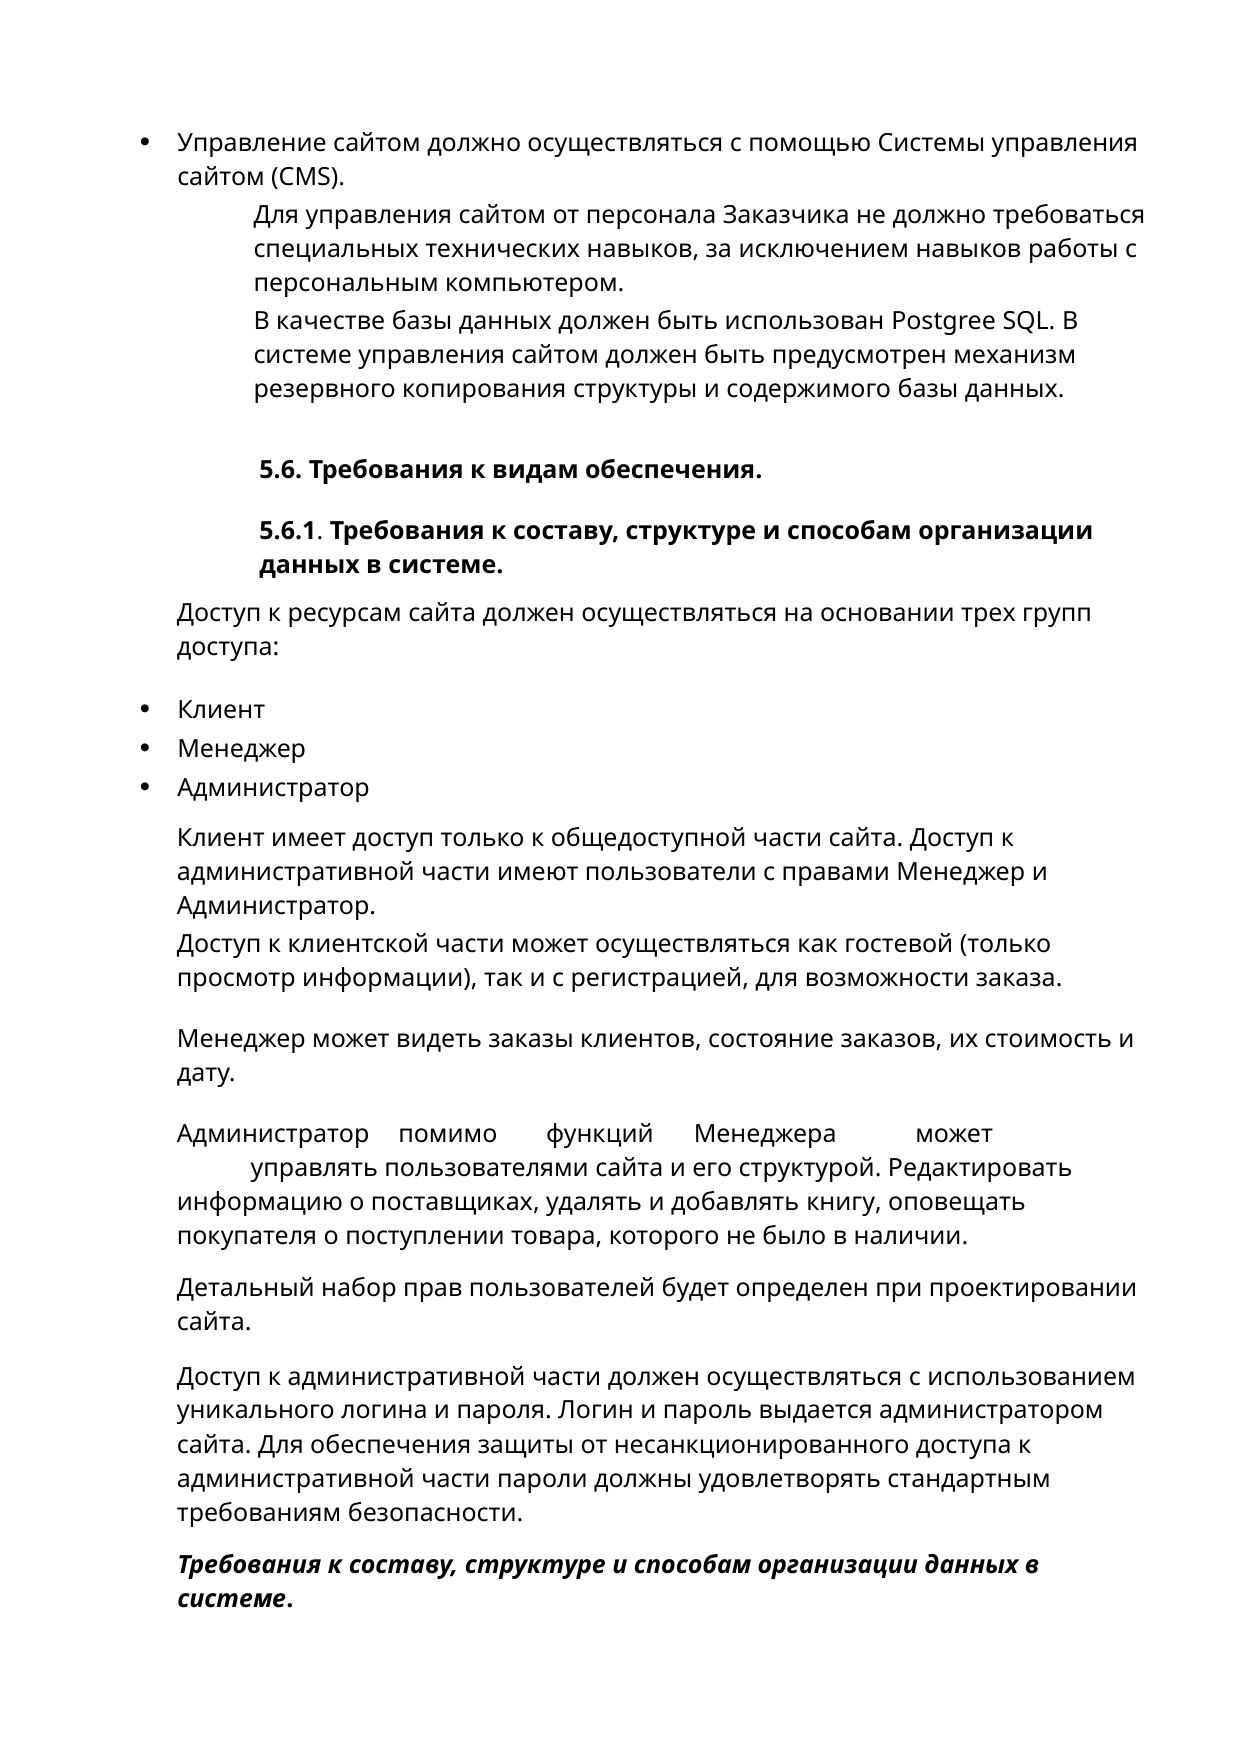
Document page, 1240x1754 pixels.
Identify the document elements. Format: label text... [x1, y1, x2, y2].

list Клиент [139, 691, 1152, 726]
text Клиент имеет доступ только к общедоступной части сайта. Доступ к административной части имеют пользователи с правами Менеджер и Администратор. [177, 820, 1152, 922]
text Доступ к ресурсам сайта должен осуществляться на основании трех групп доступа: [177, 595, 1152, 663]
text 5.6.1. Требования к составу, структуре и способам организации данных в системе. [259, 513, 1152, 581]
text Требования к составу, структуре и способам организации данных в системе. [177, 1546, 1152, 1614]
list Управление сайтом должно осуществляться с помощью Системы управления сайтом (CMS). [139, 124, 1152, 193]
text Менеджер может видеть заказы клиентов, состояние заказов, их стоимость и дату. [177, 1021, 1152, 1089]
list Менеджер [139, 730, 1152, 765]
text Для управления сайтом от персонала Заказчика не должно требоваться специальных технических навыков, за исключением навыков работы с персональным компьютером. [253, 197, 1152, 299]
text Администратор помимо функций Менеджера может управлять пользователями сайта и его структурой. Редактировать информацию о поставщиках, удалять и добавлять книгу, оповещать покупателя о поступлении товара, которого не было в наличии. [177, 1115, 1152, 1252]
text Детальный набор прав пользователей будет определен при проектировании сайта. [177, 1269, 1152, 1338]
text Доступ к клиентской части может осуществляться как гостевой (только просмотр информации), так и с регистрацией, для возможности заказа. [177, 926, 1152, 994]
text 5.6. Требования к видам обеспечения. [259, 452, 1152, 486]
text В качестве базы данных должен быть использован Postgree SQL. В системе управления сайтом должен быть предусмотрен механизм резервного копирования структуры и содержимого базы данных. [253, 303, 1152, 405]
text Доступ к административной части должен осуществляться с использованием уникального логина и пароля. Логин и пароль выдается администратором сайта. Для обеспечения защиты от несанкционированного доступа к административной части пароли должны удовлетворять стандартным требованиям безопасности. [177, 1358, 1152, 1528]
list Администратор [139, 768, 1152, 803]
